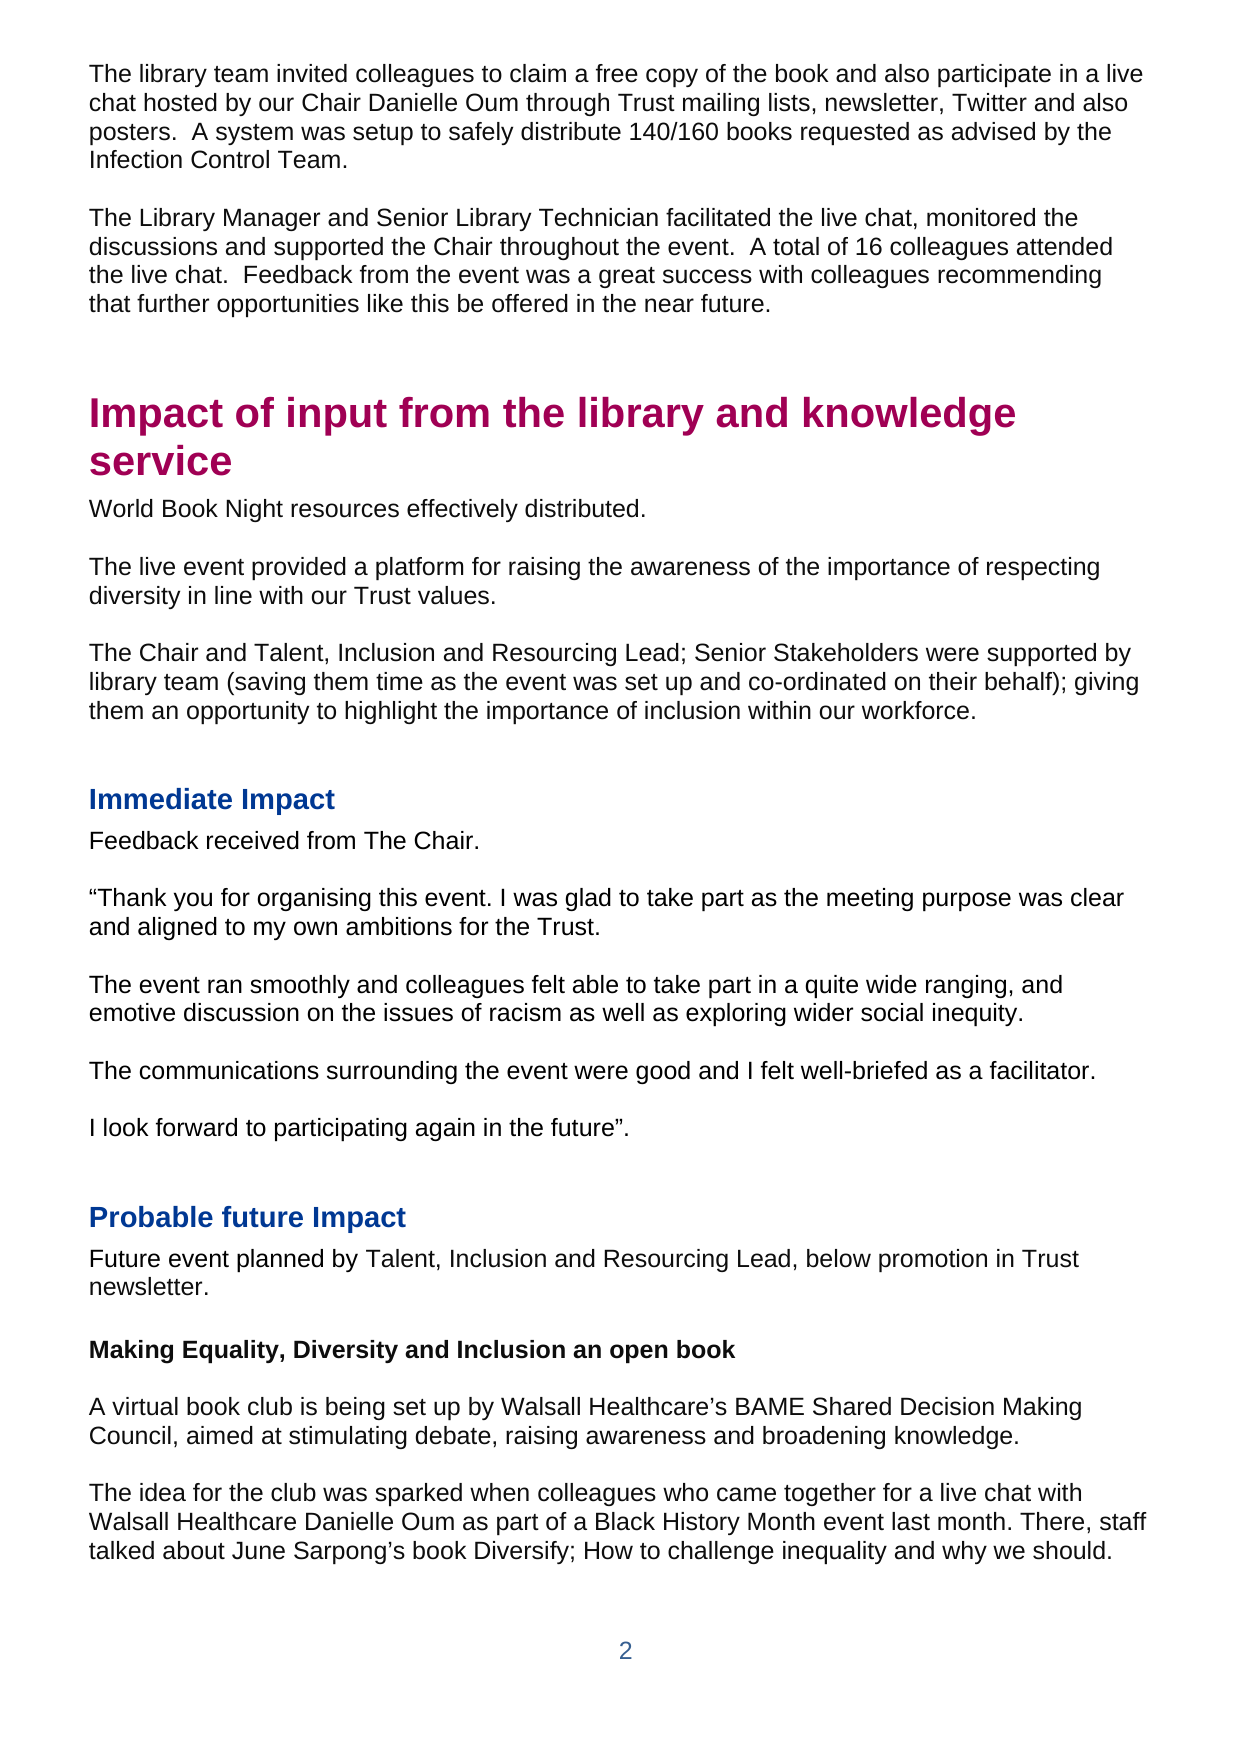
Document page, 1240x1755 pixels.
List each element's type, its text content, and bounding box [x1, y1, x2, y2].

text Feedback received from The Chair. [89, 826, 1151, 855]
text Future event planned by Talent, Inclusion and Resourcing Lead, below promotion in Trust newsletter. [89, 1244, 1151, 1301]
text Making Equality, Diversity and Inclusion an open book [89, 1335, 1151, 1363]
text The library team invited colleagues to claim a free copy of the book and also participate in a live chat hosted by our Chair Danielle Oum through Trust mailing lists, newsletter, Twitter and also posters. A system was setup to safely distribute 140/160 books requested as advised by the Infection Control Team. [89, 59, 1151, 174]
text The communications surrounding the event were good and I felt well-briefed as a facilitator. [89, 1056, 1151, 1085]
text The idea for the club was sparked when colleagues who came together for a live chat with Walsall Healthcare Danielle Oum as part of a Black History Month event last month. There, staff talked about June Sarpong’s book Diversify; How to challenge inequality and why we should. [89, 1478, 1151, 1565]
text The Chair and Talent, Inclusion and Resourcing Lead; Senior Stakeholders were supported by library team (saving them time as the event was set up and co-ordinated on their behalf); giving them an opportunity to highlight the importance of inclusion within our workforce. [89, 638, 1151, 724]
subtitle Probable future Impact [89, 1200, 1151, 1233]
text A virtual book club is being set up by Walsall Healthcare’s BAME Shared Decision Making Council, aimed at stimulating debate, raising awareness and broadening knowledge. [89, 1392, 1151, 1450]
subtitle Impact of input from the library and knowledge service [89, 388, 1151, 484]
text The live event provided a platform for raising the awareness of the importance of respecting diversity in line with our Trust values. [89, 552, 1151, 609]
subtitle Immediate Impact [89, 782, 1151, 816]
text The Library Manager and Senior Library Technician facilitated the live chat, monitored the discussions and supported the Chair throughout the event. A total of 16 colleagues attended the live chat. Feedback from the event was a great success with colleagues recommending that further opportunities like this be offered in the near future. [89, 203, 1151, 318]
text The event ran smoothly and colleagues felt able to take part in a quite wide ranging, and emotive discussion on the issues of racism as well as exploring wider social inequity. [89, 970, 1151, 1027]
text I look forward to participating again in the future”. [89, 1113, 1151, 1142]
text World Book Night resources effectively distributed. [89, 494, 1151, 523]
text “Thank you for organising this event. I was glad to take part as the meeting purpose was clear and aligned to my own ambitions for the Trust. [89, 883, 1151, 941]
